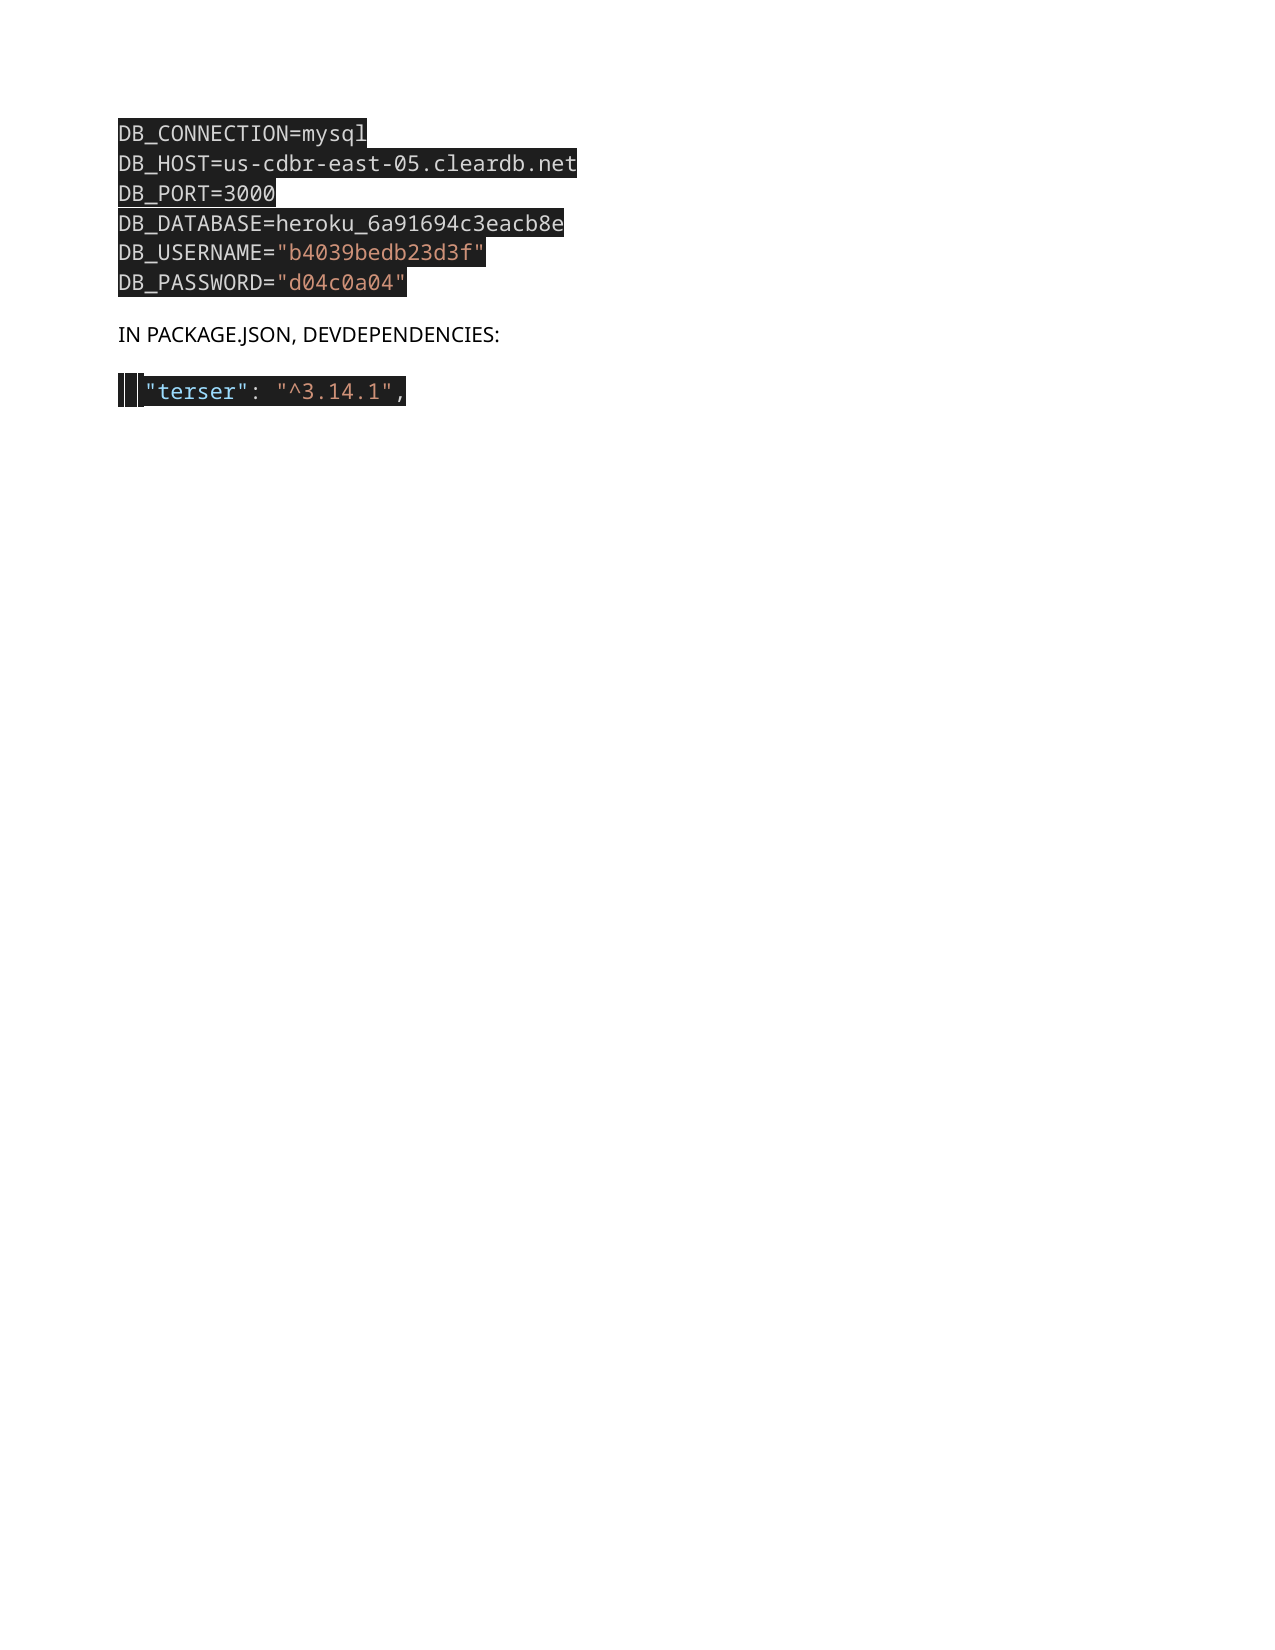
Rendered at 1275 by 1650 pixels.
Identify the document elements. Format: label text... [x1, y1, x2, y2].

text DB_HOST=us-cdbr-east-05.cleardb.net [118, 148, 1157, 178]
text DB_DATABASE=heroku_6a91694c3eacb8e [118, 207, 1157, 237]
text IN PACKAGE.JSON, DEVDEPENDENCIES: [118, 321, 1157, 349]
text DB_PORT=3000 [118, 178, 1157, 207]
text DB_PASSWORD="d04c0a04" [118, 267, 1157, 297]
text DB_CONNECTION=mysql [118, 118, 1157, 148]
text "terser": "^3.14.1", [118, 373, 1157, 407]
text DB_USERNAME="b4039bedb23d3f" [118, 237, 1157, 267]
